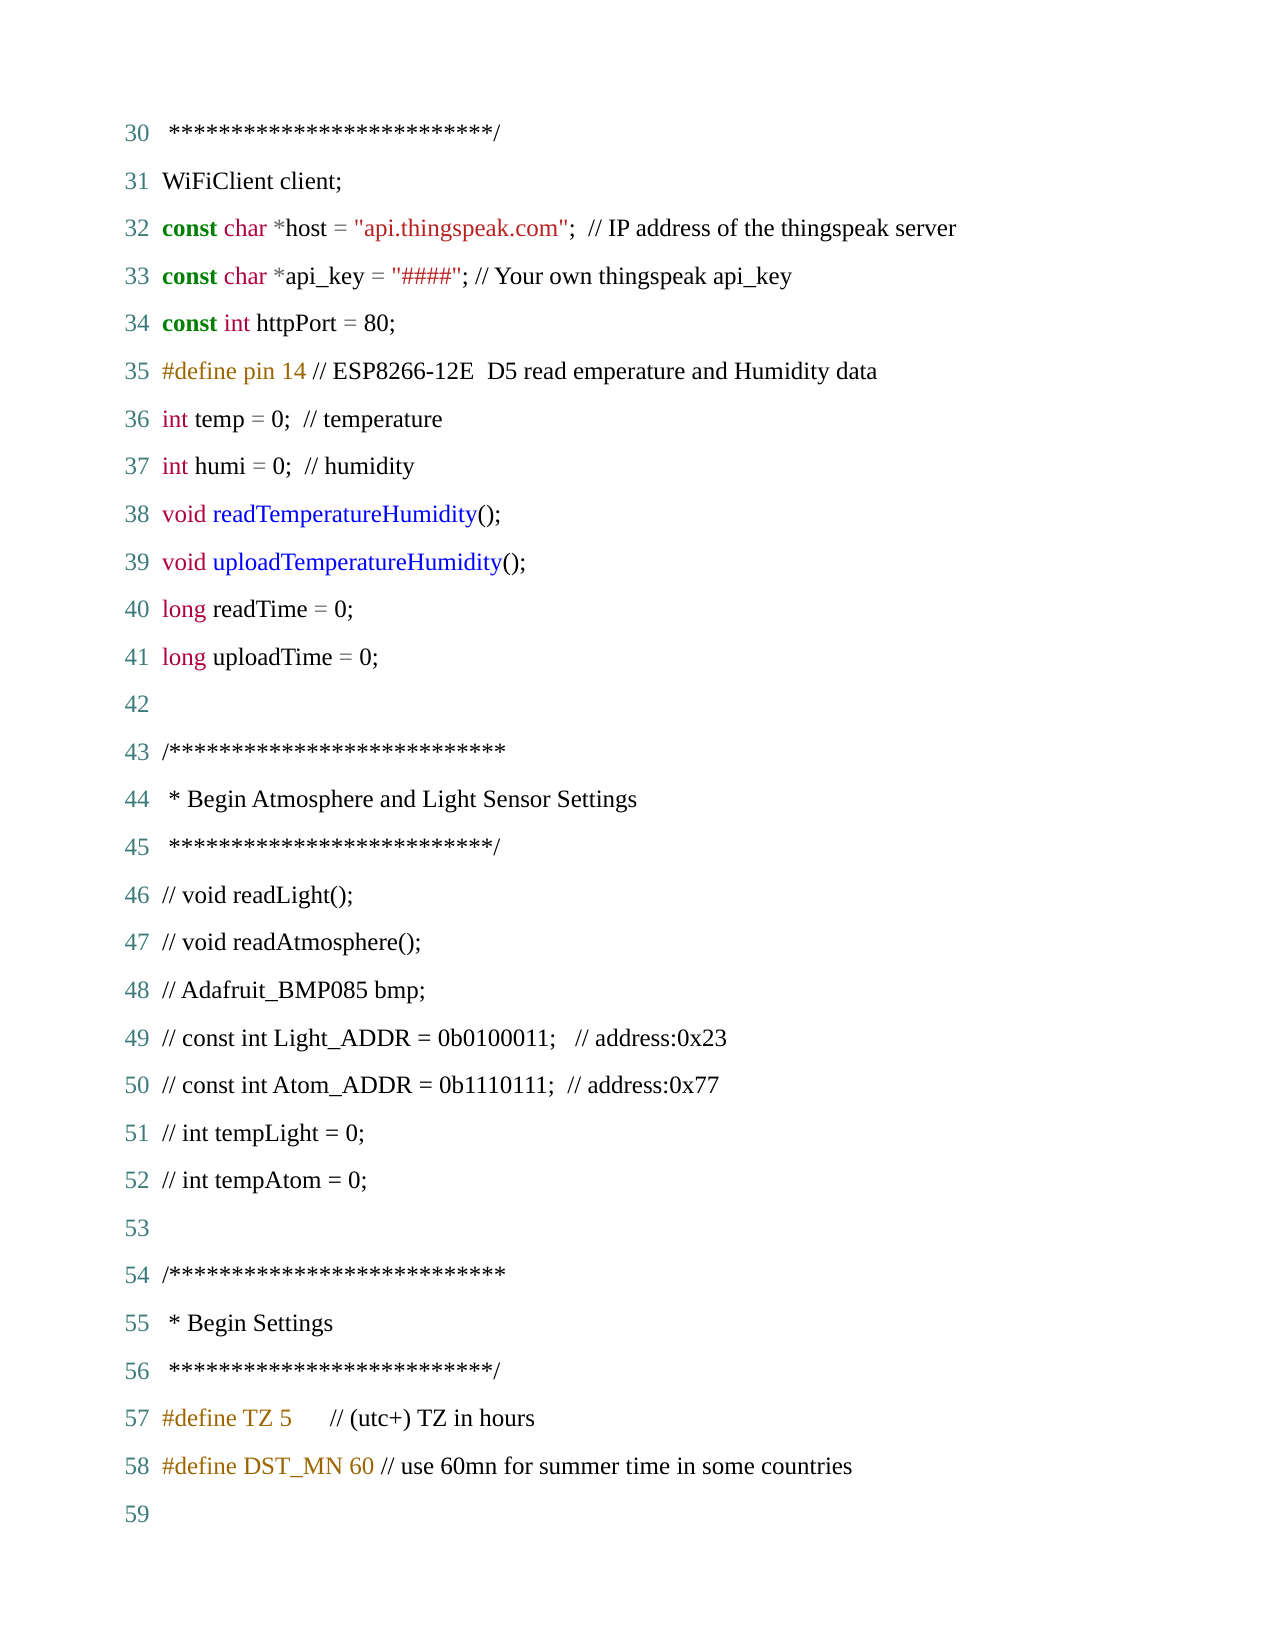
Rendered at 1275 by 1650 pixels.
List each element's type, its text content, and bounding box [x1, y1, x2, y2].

text 40 long readTime = 0; [118, 594, 1157, 623]
text 55 * Begin Settings [118, 1308, 1157, 1337]
text 49 // const int Light_ADDR = 0b0100011; // address:0x23 [118, 1023, 1157, 1051]
text 36 int temp = 0; // temperature [118, 404, 1157, 432]
text 33 const char *api_key = "####"; // Your own thingspeak api_key [118, 261, 1157, 290]
text 59 [118, 1499, 1157, 1527]
text 37 int humi = 0; // humidity [118, 451, 1157, 480]
text 32 const char *host = "api.thingspeak.com"; // IP address of the thingspeak server [118, 213, 1157, 242]
text 58 #define DST_MN 60 // use 60mn for summer time in some countries [118, 1451, 1157, 1480]
text 48 // Adafruit_BMP085 bmp; [118, 975, 1157, 1004]
text 51 // int tempLight = 0; [118, 1118, 1157, 1147]
text 34 const int httpPort = 80; [118, 308, 1157, 337]
text 30 **************************/ [118, 118, 1157, 147]
text 54 /*************************** [118, 1261, 1157, 1289]
text 56 **************************/ [118, 1356, 1157, 1384]
text 50 // const int Atom_ADDR = 0b1110111; // address:0x77 [118, 1070, 1157, 1099]
text 31 WiFiClient client; [118, 166, 1157, 194]
text 42 [118, 689, 1157, 718]
text 47 // void readAtmosphere(); [118, 927, 1157, 956]
text 46 // void readLight(); [118, 880, 1157, 908]
text 35 #define pin 14 // ESP8266-12E D5 read emperature and Humidity data [118, 356, 1157, 385]
text 44 * Begin Atmosphere and Light Sensor Settings [118, 784, 1157, 813]
text 57 #define TZ 5 // (utc+) TZ in hours [118, 1403, 1157, 1432]
text 52 // int tempAtom = 0; [118, 1165, 1157, 1194]
text 41 long uploadTime = 0; [118, 642, 1157, 671]
text 45 **************************/ [118, 832, 1157, 861]
text 43 /*************************** [118, 737, 1157, 766]
text 53 [118, 1213, 1157, 1242]
text 39 void uploadTemperatureHumidity(); [118, 547, 1157, 575]
text 38 void readTemperatureHumidity(); [118, 499, 1157, 528]
